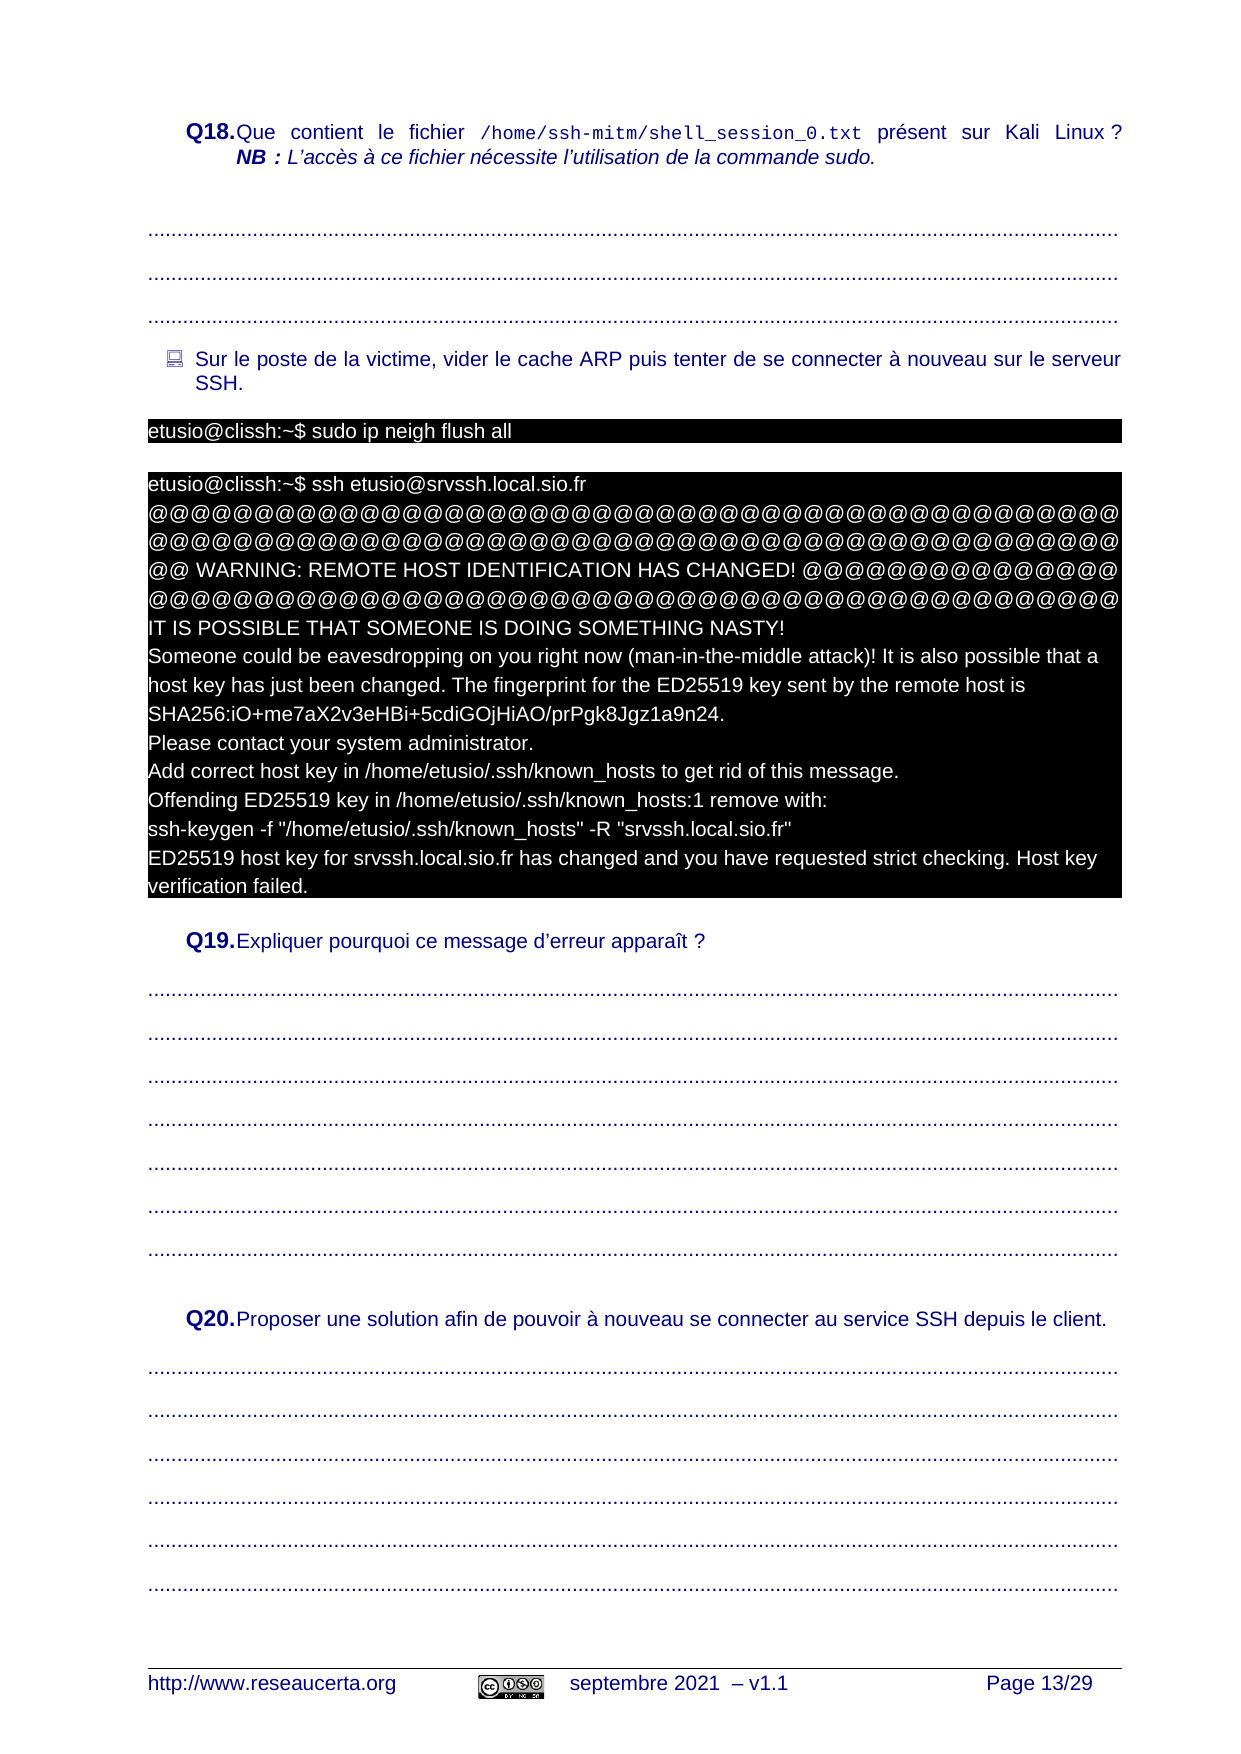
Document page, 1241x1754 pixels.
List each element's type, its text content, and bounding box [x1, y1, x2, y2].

list Proposer une solution afin de pouvoir à nouveau se connecter au service SSH depuis le client. [186, 1304, 1122, 1331]
list Expliquer pourquoi ce message d’erreur apparaît ? [186, 927, 1122, 953]
text @@ WARNING: REMOTE HOST IDENTIFICATION HAS CHANGED! @@@@@@@@@@@@@@@ [148, 558, 1122, 582]
list Que contient le fichier /home/ssh-mitm/shell_session_0.txt présent sur Kali Linux ? NB : L’accès à ce fichier nécessite l’utilisation de la commande sudo. [186, 118, 1122, 169]
text @@@@@@@@@@@@@@@@@@@@@@@@@@@@@@@@@@@@@@@@@@@@@@@@@@@@@@@@@@@@@@@@@@@@@@@@@@@@@@@@@@@@@@@@@@@@ [148, 501, 1122, 553]
list Sur le poste de la victime, vider le cache ARP puis tenter de se connecter à nouveau sur le serveur SSH. [165, 347, 1122, 395]
text etusio@clissh:~$ ssh etusio@srvssh.local.sio.fr [148, 472, 1122, 496]
text Offending ED25519 key in /home/etusio/.ssh/known_hosts:1 remove with: [148, 788, 1122, 812]
text ED25519 host key for srvssh.local.sio.fr has changed and you have requested strict checking. Host key verification failed. [148, 846, 1122, 898]
text Please contact your system administrator. [148, 731, 1122, 754]
text etusio@clissh:~$ sudo ip neigh flush all [148, 419, 1122, 443]
picture [478, 1675, 545, 1699]
text Add correct host key in /home/etusio/.ssh/known_hosts to get rid of this message. [148, 759, 1122, 783]
text @@@@@@@@@@@@@@@@@@@@@@@@@@@@@@@@@@@@@@@@@@@@@@ [148, 587, 1122, 611]
text SHA256:iO+me7aX2v3eHBi+5cdiGOjHiAO/prPgk8Jgz1a9n24. [148, 702, 1122, 726]
text IT IS POSSIBLE THAT SOMEONE IS DOING SOMETHING NASTY! [148, 616, 1122, 639]
text ssh-keygen -f "/home/etusio/.ssh/known_hosts" -R "srvssh.local.sio.fr" [148, 817, 1122, 841]
text Someone could be eavesdropping on you right now (man-in-the-middle attack)! It is also possible that a host key has just been changed. The fingerprint for the ED25519 key sent by the remote host is [148, 644, 1122, 697]
